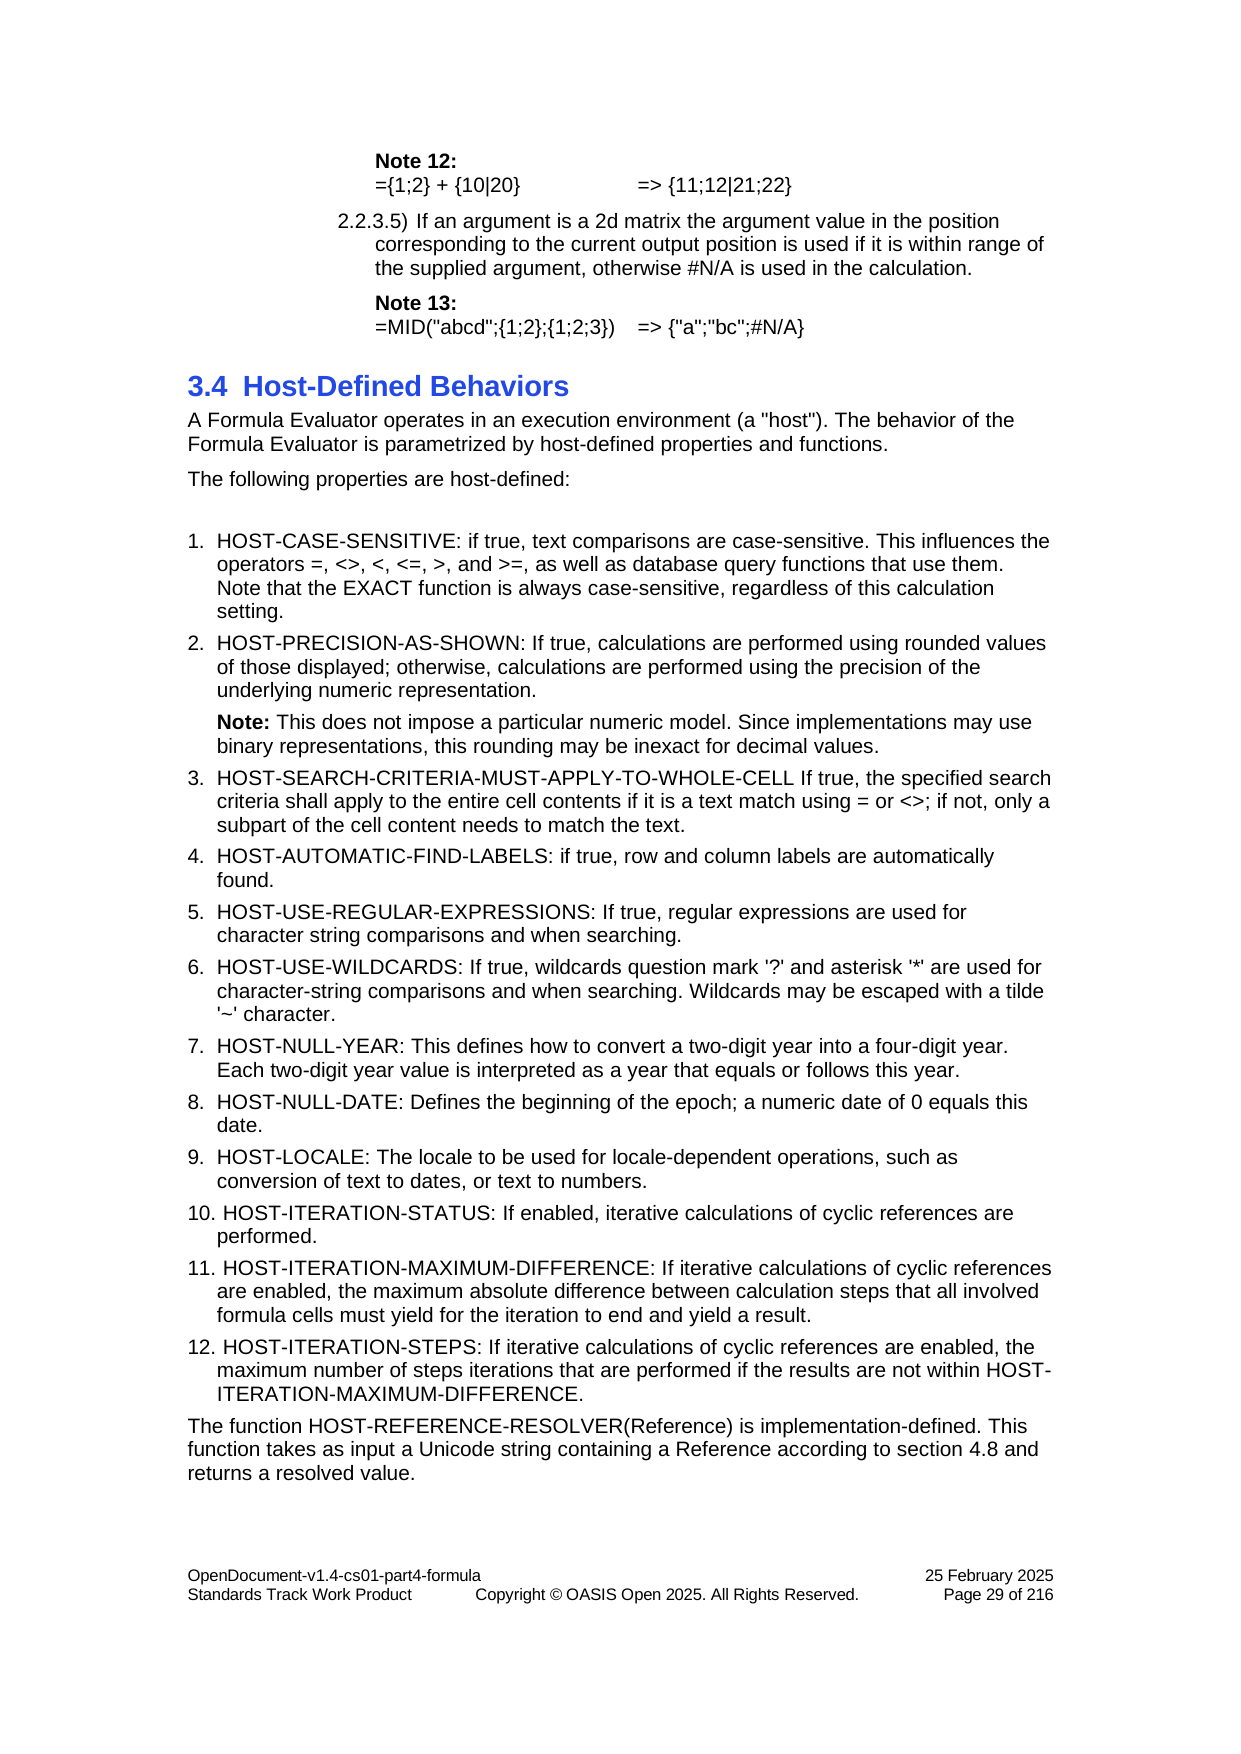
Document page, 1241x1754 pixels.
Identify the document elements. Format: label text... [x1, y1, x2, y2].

text The function HOST-REFERENCE-RESOLVER(Reference) is implementation-defined. This function takes as input a Unicode string containing a Reference according to section 4.8 and returns a resolved value. [187, 1414, 1053, 1485]
list If an argument is a 2d matrix the argument value in the position corresponding to the current output position is used if it is within range of the supplied argument, otherwise #N/A is used in the calculation. [337, 209, 1053, 280]
text The following properties are host-defined: [187, 468, 1053, 515]
text A Formula Evaluator operates in an execution environment (a "host"). The behavior of the Formula Evaluator is parametrized by host-defined properties and functions. [187, 408, 1053, 456]
list HOST-CASE-SENSITIVE: if true, text comparisons are case-sensitive. This influences the operators =, <>, <, <=, >, and >=, as well as database query functions that use them. Note that the EXACT function is always case-sensitive, regardless of this calculation setting. [187, 529, 1053, 623]
list HOST-NULL-DATE: Defines the beginning of the epoch; a numeric date of 0 equals this date. [187, 1090, 1053, 1137]
list HOST-LOCALE: The locale to be used for locale-dependent operations, such as conversion of text to dates, or text to numbers. [187, 1146, 1053, 1193]
list HOST-USE-REGULAR-EXPRESSIONS: If true, regular expressions are used for character string comparisons and when searching. [187, 900, 1053, 947]
list HOST-SEARCH-CRITERIA-MUST-APPLY-TO-WHOLE-CELL If true, the specified search criteria shall apply to the entire cell contents if it is a text match using = or <>; if not, only a subpart of the cell content needs to match the text. [187, 766, 1053, 837]
list Note 12: ={1;2} + {10|20} => {11;12|21;22} [337, 150, 1053, 197]
subtitle Host-Defined Behaviors [187, 370, 1053, 402]
list Note 13: =MID("abcd";{1;2};{1;2;3}) => {"a";"bc";#N/A} [337, 292, 1053, 339]
list HOST-PRECISION-AS-SHOWN: If true, calculations are performed using rounded values of those displayed; otherwise, calculations are performed using the precision of the underlying numeric representation. [187, 632, 1053, 702]
list HOST-ITERATION-MAXIMUM-DIFFERENCE: If iterative calculations of cyclic references are enabled, the maximum absolute difference between calculation steps that all involved formula cells must yield for the iteration to end and yield a result. [187, 1256, 1053, 1327]
list HOST-AUTOMATIC-FIND-LABELS: if true, row and column labels are automatically found. [187, 845, 1053, 892]
list HOST-ITERATION-STATUS: If enabled, iterative calculations of cyclic references are performed. [187, 1201, 1053, 1248]
list HOST-NULL-YEAR: This defines how to convert a two-digit year into a four-digit year. Each two-digit year value is interpreted as a year that equals or follows this year. [187, 1035, 1053, 1082]
list HOST-USE-WILDCARDS: If true, wildcards question mark '?' and asterisk '*' are used for character-string comparisons and when searching. Wildcards may be escaped with a tilde '~' character. [187, 956, 1053, 1026]
list Note: This does not impose a particular numeric model. Since implementations may use binary representations, this rounding may be inexact for decimal values. [187, 711, 1053, 758]
list HOST-ITERATION-STEPS: If iterative calculations of cyclic references are enabled, the maximum number of steps iterations that are performed if the results are not within HOST-ITERATION-MAXIMUM-DIFFERENCE. [187, 1335, 1053, 1406]
